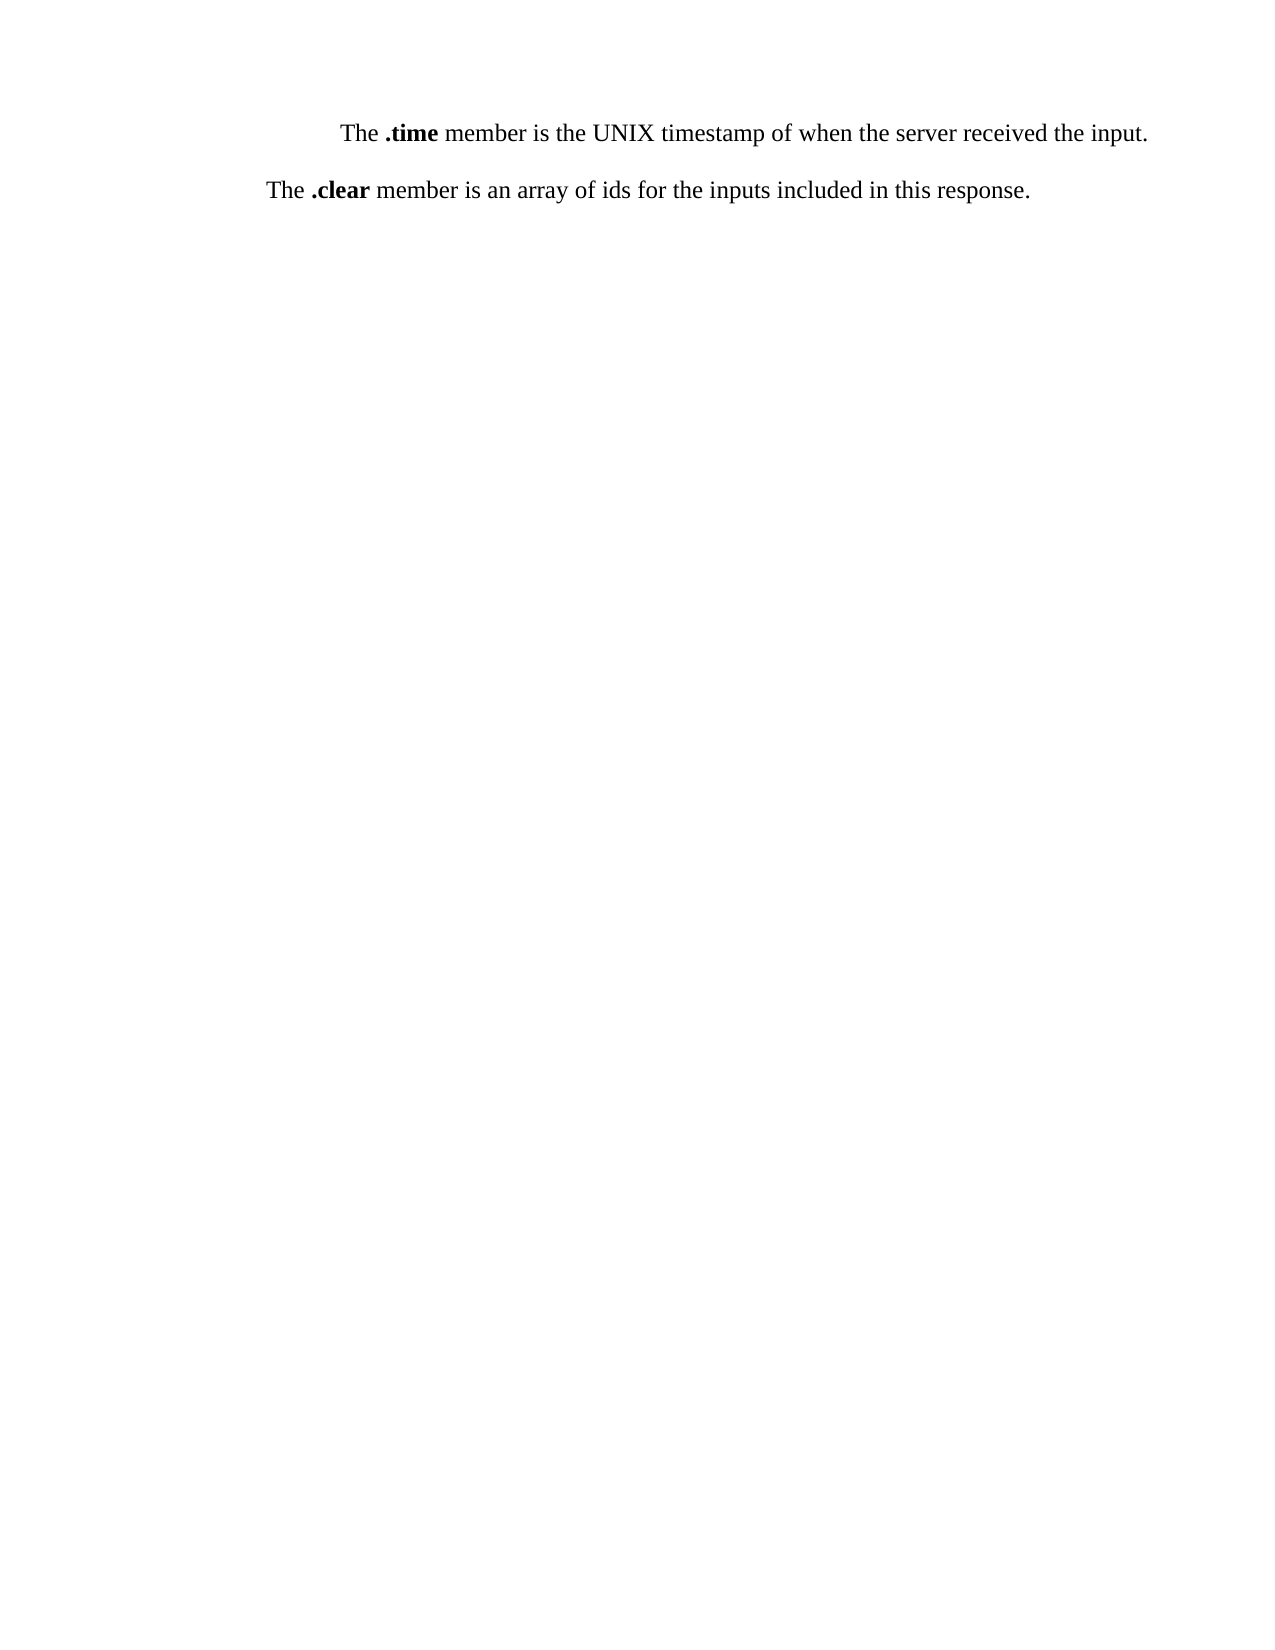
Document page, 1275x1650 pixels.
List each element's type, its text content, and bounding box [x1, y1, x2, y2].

text The .clear member is an array of ids for the inputs included in this response. [118, 176, 1157, 204]
text The .time member is the UNIX timestamp of when the server received the input. [118, 118, 1157, 147]
